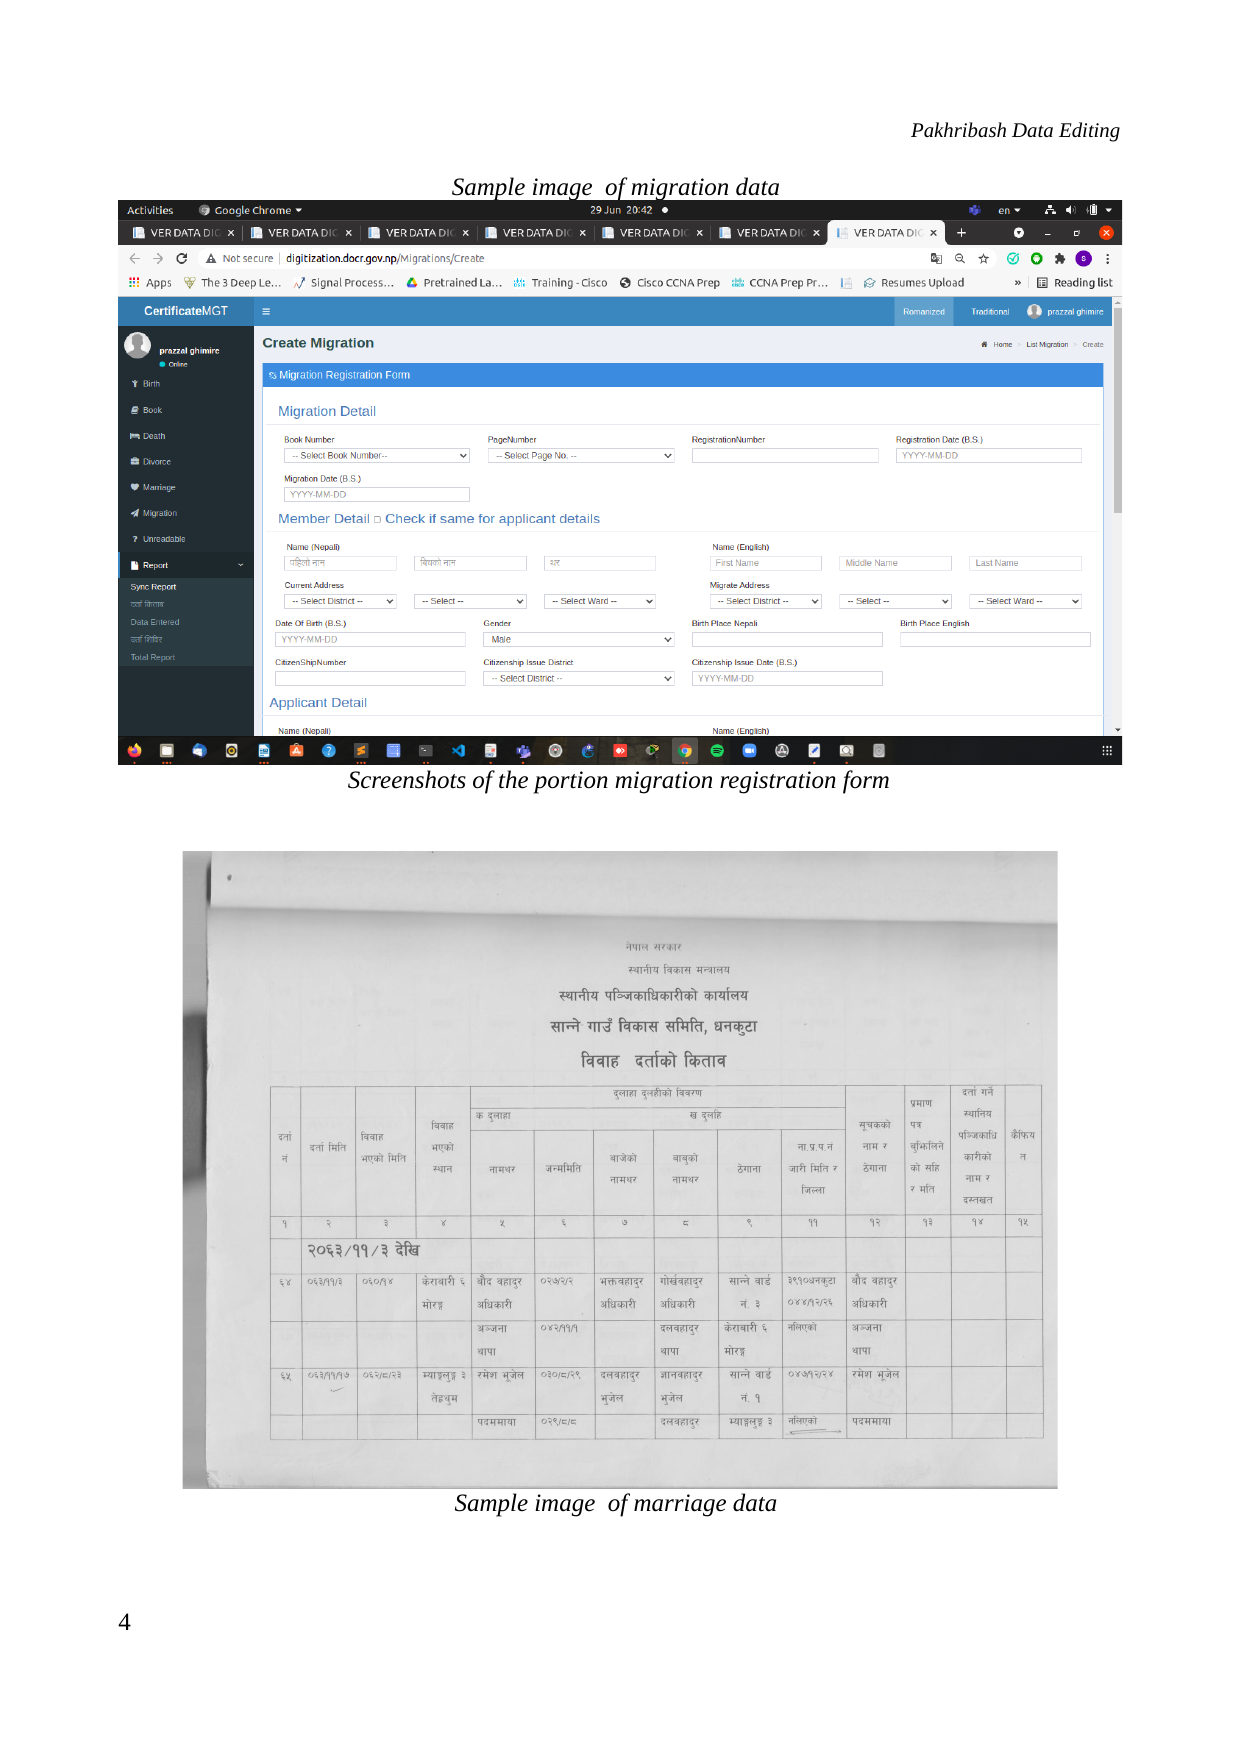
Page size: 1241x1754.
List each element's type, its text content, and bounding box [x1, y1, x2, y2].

text Screenshots of the portion migration registration form [118, 765, 1122, 793]
picture [118, 200, 1123, 765]
text Sample image of migration data [118, 172, 1122, 200]
text Sample image of marriage data [118, 1189, 1122, 1517]
picture [182, 851, 1058, 1489]
